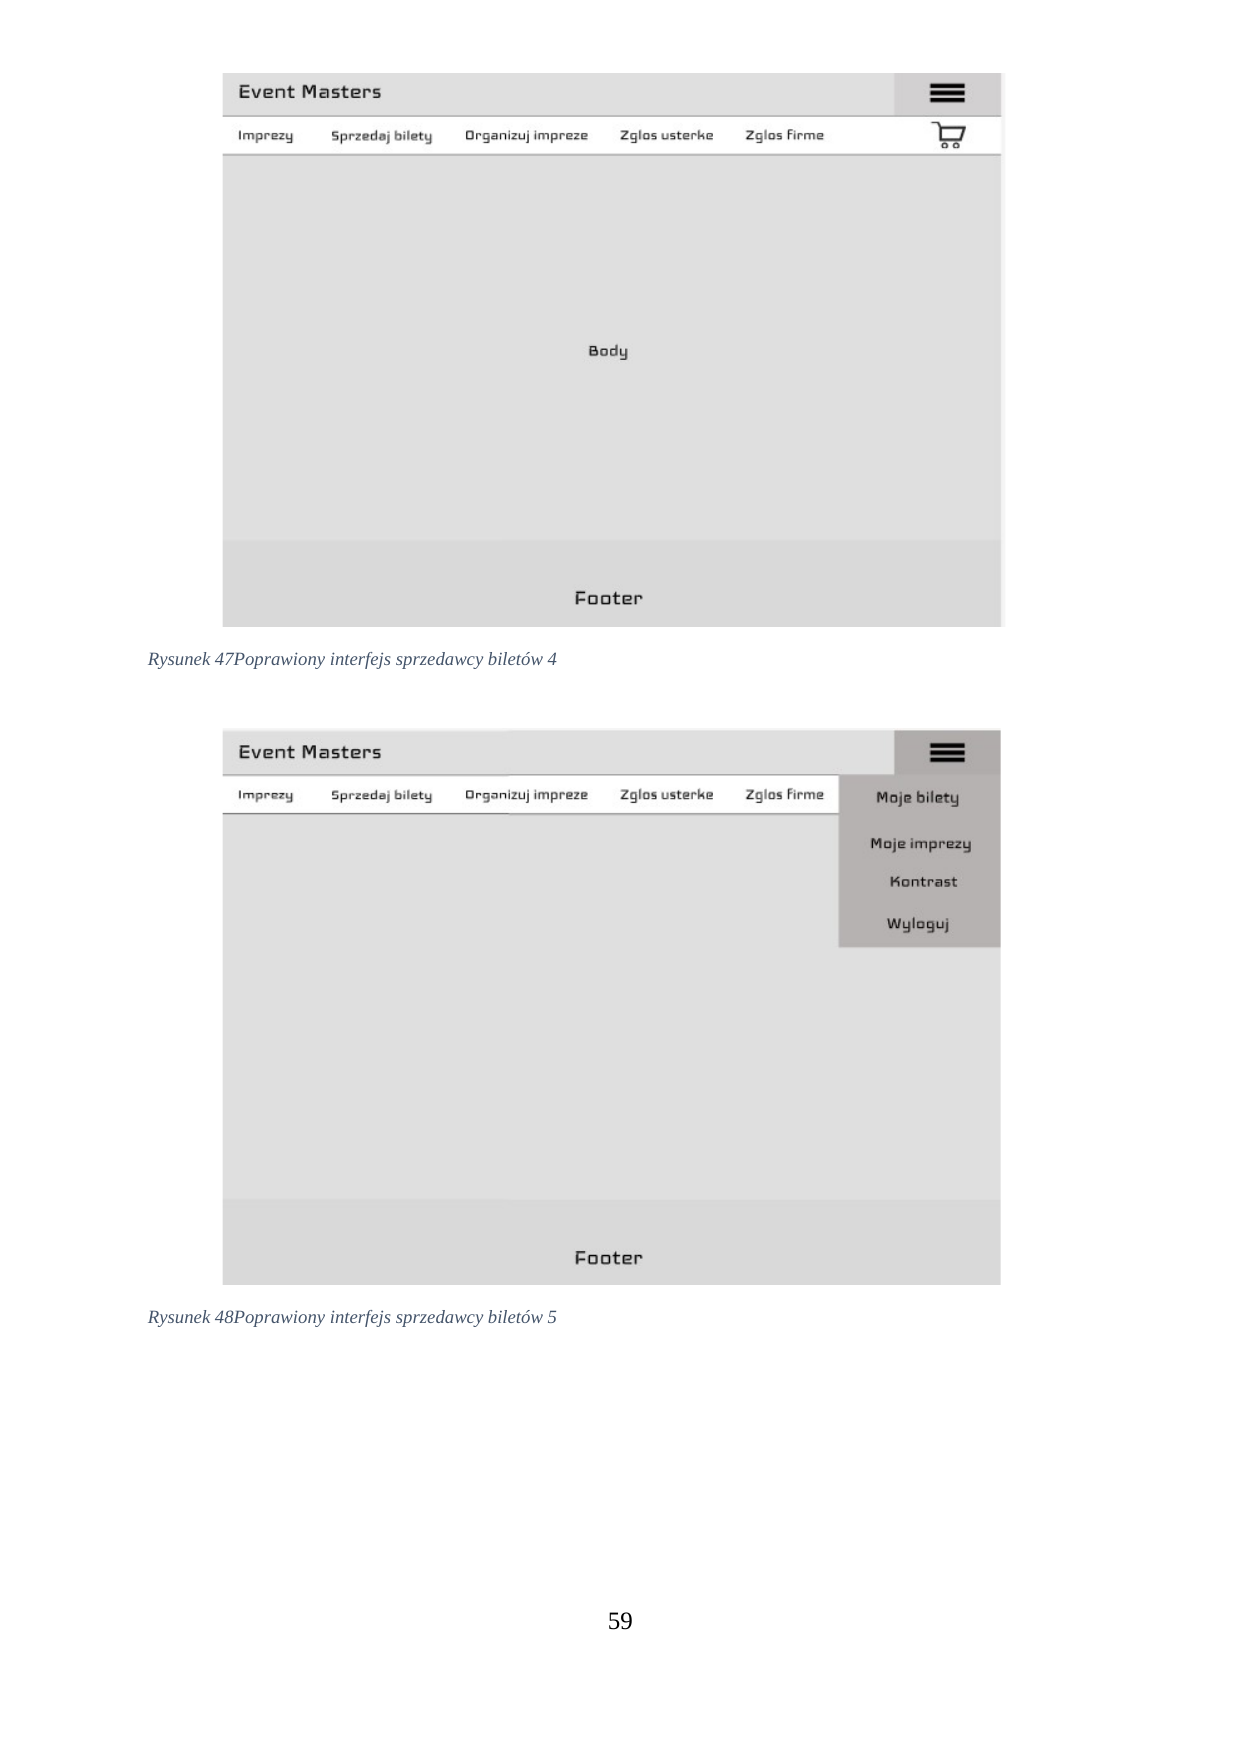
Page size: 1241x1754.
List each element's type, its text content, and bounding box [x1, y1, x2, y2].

text Rysunek 48Poprawiony interfejs sprzedawcy biletów 5 [148, 1306, 1093, 1327]
text Rysunek 47Poprawiony interfejs sprzedawcy biletów 4 [148, 648, 1093, 669]
